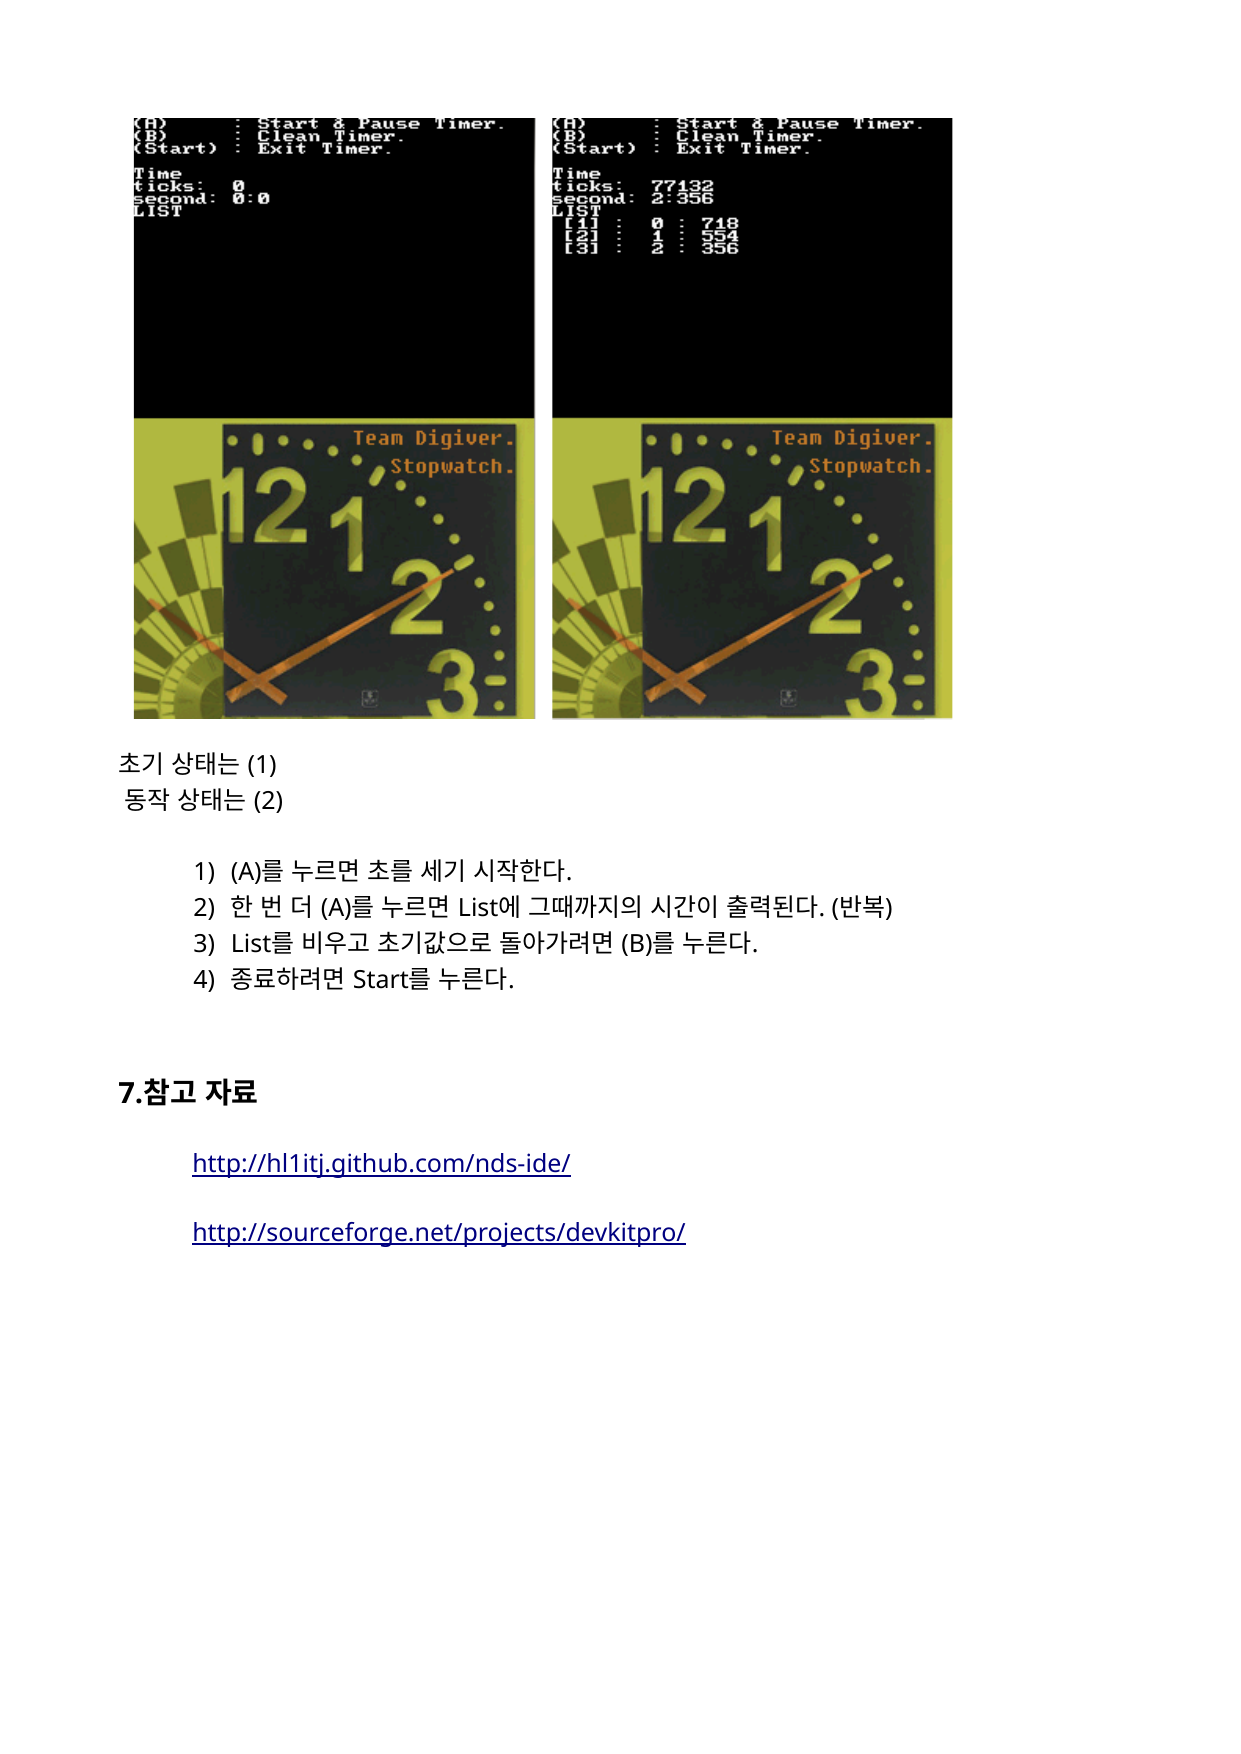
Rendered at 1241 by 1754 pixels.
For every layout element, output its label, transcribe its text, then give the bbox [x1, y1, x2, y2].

text 7.참고 자료 [118, 1070, 1122, 1112]
picture [552, 118, 953, 720]
list 종료하려면 Start를 누른다. [193, 960, 1122, 996]
list (A)를 누르면 초를 세기 시작한다. [193, 851, 1122, 887]
list 한 번 더 (A)를 누르면 List에 그때까지의 시간이 출력된다. (반복) [193, 887, 1122, 923]
list List를 비우고 초기값으로 돌아가려면 (B)를 누른다. [193, 923, 1122, 960]
text http://sourceforge.net/projects/devkitpro/ [118, 1214, 1122, 1248]
text http://hl1itj.github.com/nds-ide/ [118, 1146, 1122, 1180]
picture [133, 118, 536, 719]
text 동작 상태는 (2) [118, 781, 1122, 817]
text 초기 상태는 (1) [118, 674, 1122, 781]
